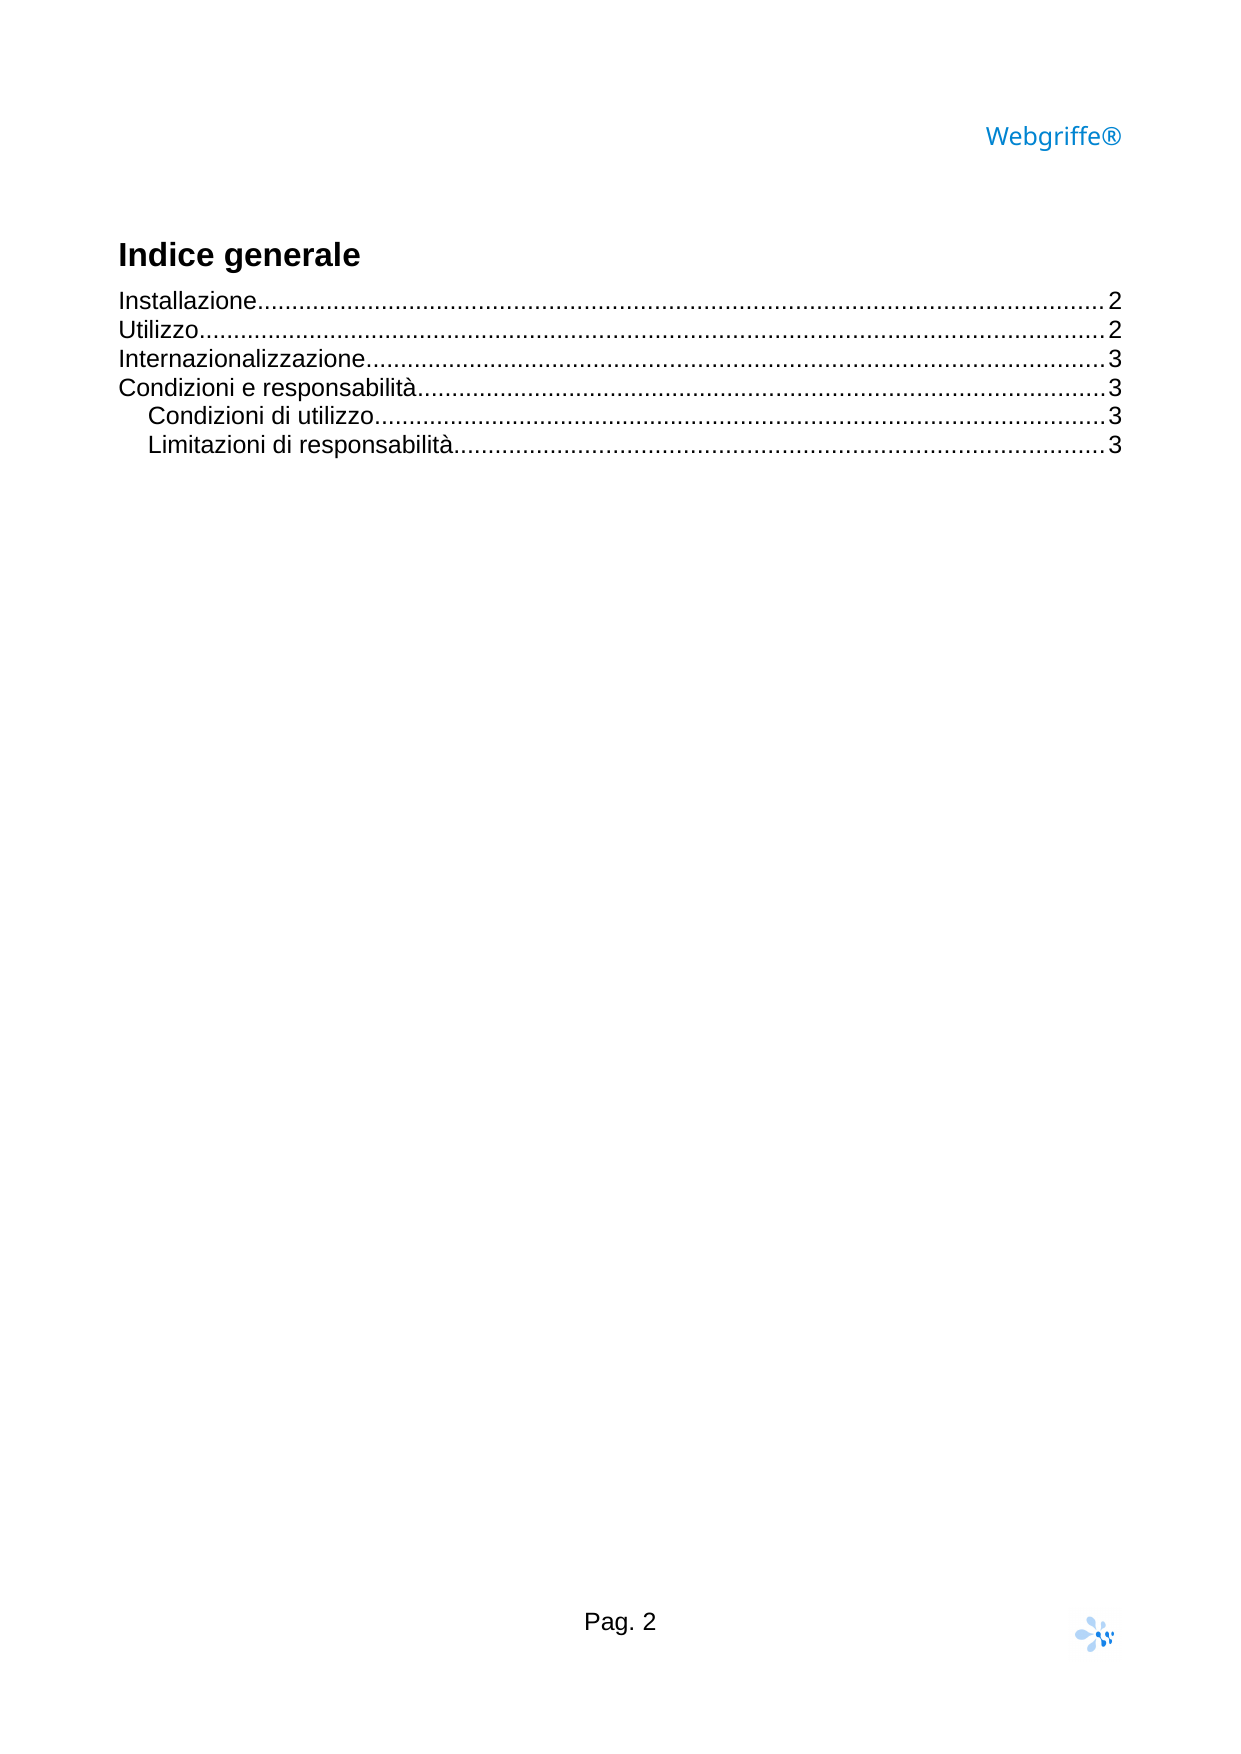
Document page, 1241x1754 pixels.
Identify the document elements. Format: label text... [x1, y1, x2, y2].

text Condizioni di utilizzo 3 [148, 401, 1122, 430]
picture [1067, 1607, 1122, 1662]
text Limitazioni di responsabilità 3 [148, 430, 1122, 459]
text Installazione 2 [118, 286, 1122, 315]
text Utilizzo 2 [118, 315, 1122, 344]
text Internazionalizzazione 3 [118, 344, 1122, 373]
text Condizioni e responsabilità 3 [118, 373, 1122, 401]
subtitle Indice generale [118, 235, 1122, 274]
